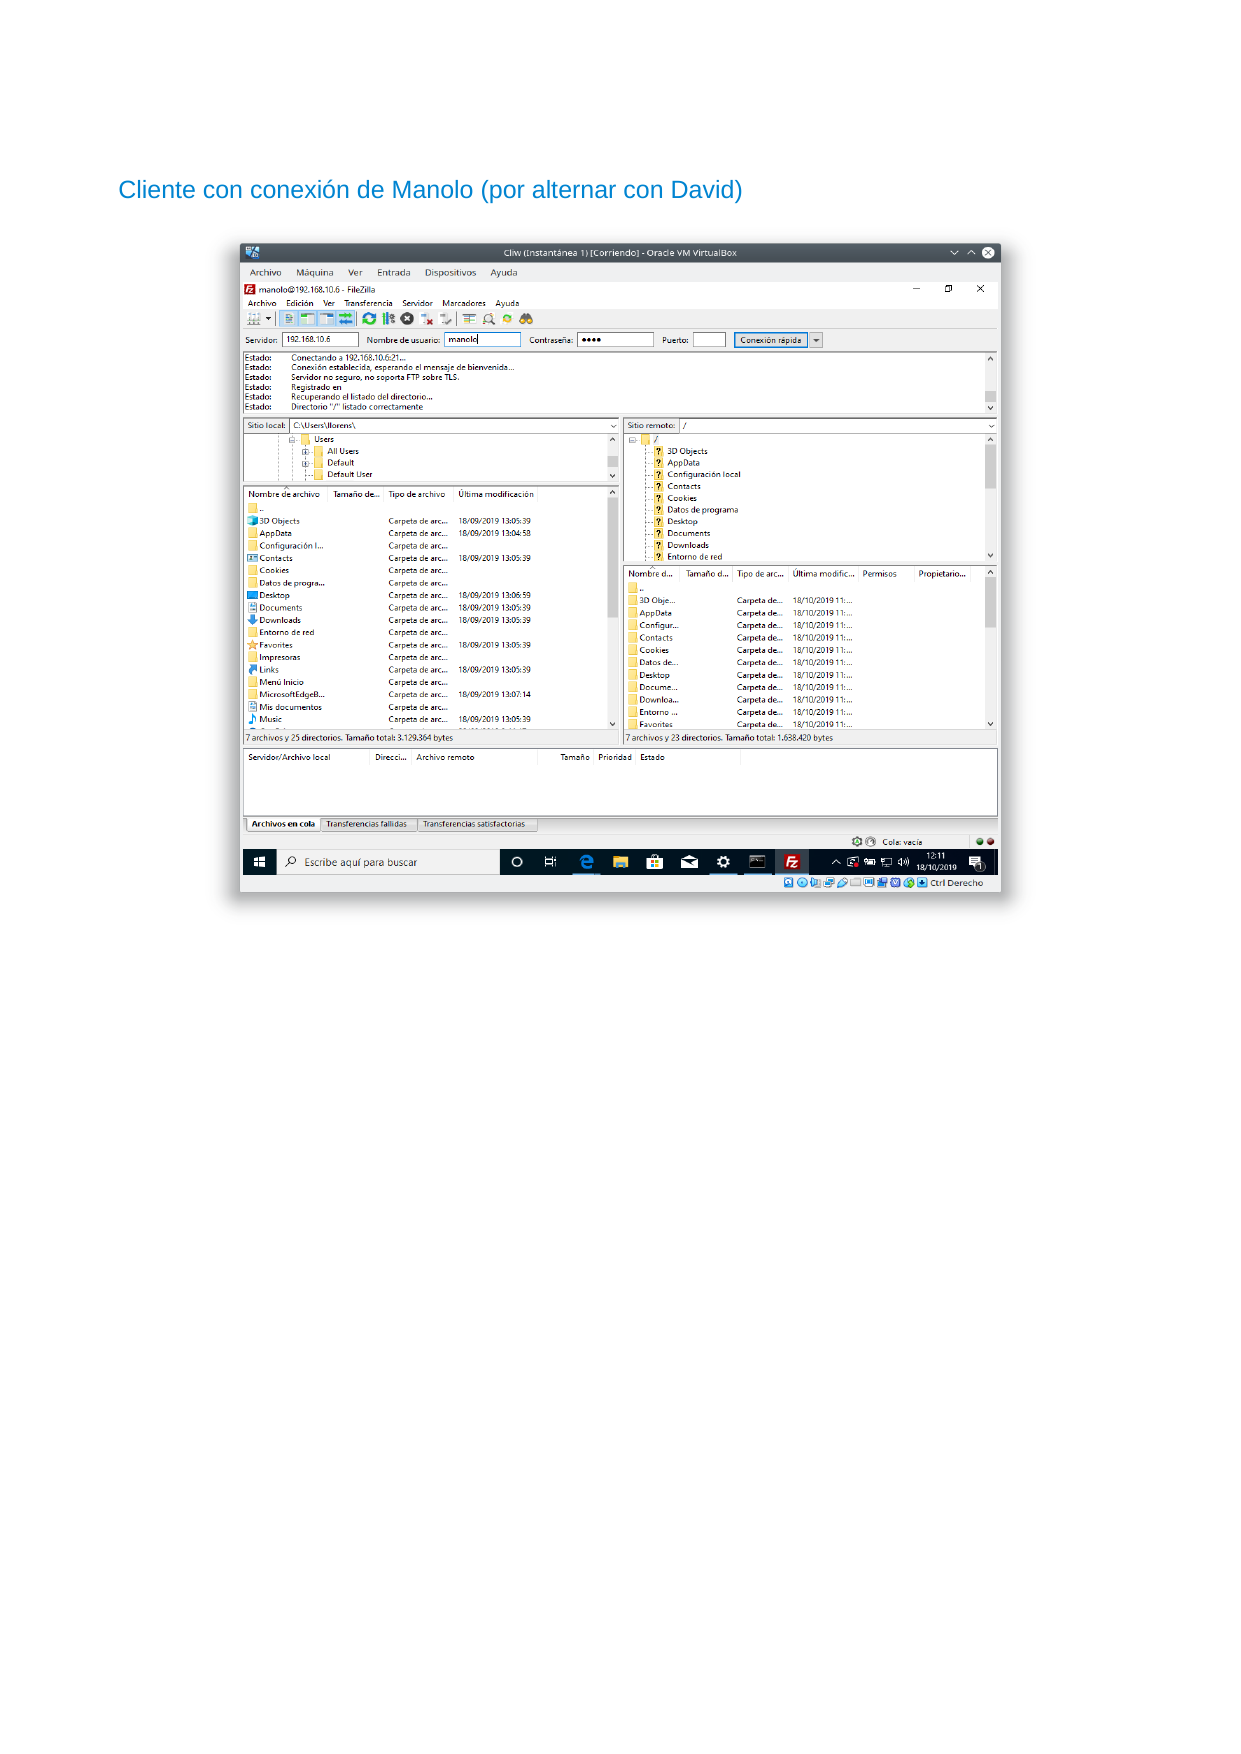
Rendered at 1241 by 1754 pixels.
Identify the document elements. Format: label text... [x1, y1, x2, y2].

picture [197, 219, 1043, 932]
text Cliente con conexión de Manolo (por alternar con David) [118, 175, 1122, 203]
